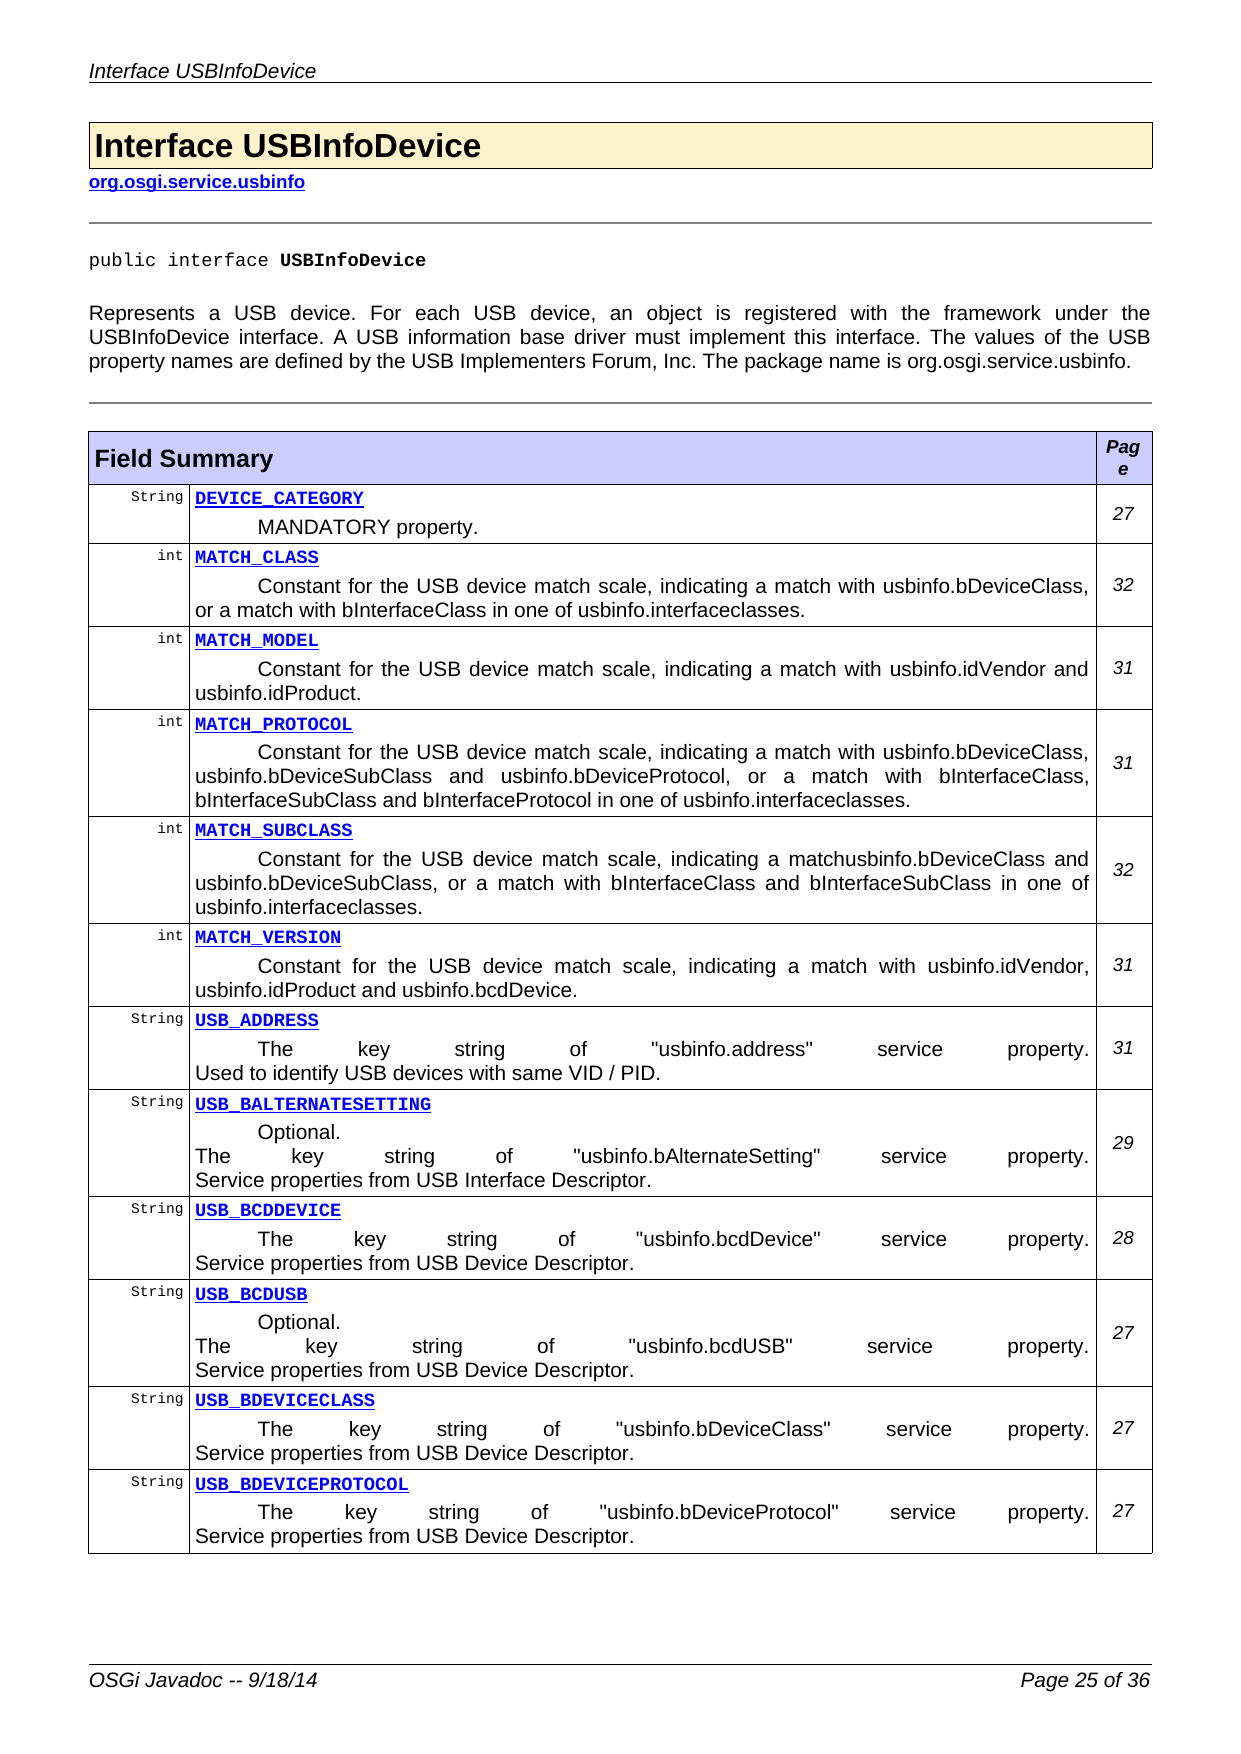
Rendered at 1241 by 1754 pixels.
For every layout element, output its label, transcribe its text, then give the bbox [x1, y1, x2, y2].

table_cell MATCH_SUBCLASS Constant for the USB device match scale, indicating a matchusbinfo.bDeviceClass and usbinfo.bDeviceSubClass, or a match with bInterfaceClass and bInterfaceSubClass in one of usbinfo.interfaceclasses. [190, 817, 1096, 923]
table_cell USB_BDEVICEPROTOCOL The key string of "usbinfo.bDeviceProtocol" service property. Service properties from USB Device Descriptor. [190, 1470, 1096, 1552]
table_cell MATCH_MODEL Constant for the USB device match scale, indicating a match with usbinfo.idVendor and usbinfo.idProduct. [190, 627, 1096, 709]
text public interface USBInfoDevice [88, 250, 1152, 272]
table_cell int [89, 710, 189, 816]
table_cell MATCH_VERSION Constant for the USB device match scale, indicating a match with usbinfo.idVendor, usbinfo.idProduct and usbinfo.bcdDevice. [190, 924, 1096, 1006]
text Represents a USB device. For each USB device, an object is registered with the framework under the USBInfoDevice interface. A USB information base driver must implement this interface. The values of the USB property names are defined by the USB Implementers Forum, Inc. The package name is org.osgi.service.usbinfo. [88, 301, 1152, 373]
table_cell 32 [1097, 817, 1152, 923]
table_cell 28 [1097, 1197, 1152, 1279]
table_cell int [89, 924, 189, 1006]
table_cell String [89, 1280, 189, 1386]
table_cell DEVICE_CATEGORY MANDATORY property. [190, 485, 1096, 543]
table_cell String [89, 1090, 189, 1196]
table_cell String [89, 1197, 189, 1279]
table_cell String [89, 485, 189, 543]
table_cell 31 [1097, 627, 1152, 709]
table_cell 32 [1097, 544, 1152, 626]
table_cell USB_BDEVICECLASS The key string of "usbinfo.bDeviceClass" service property. Service properties from USB Device Descriptor. [190, 1387, 1096, 1469]
table_cell MATCH_PROTOCOL Constant for the USB device match scale, indicating a match with usbinfo.bDeviceClass, usbinfo.bDeviceSubClass and usbinfo.bDeviceProtocol, or a match with bInterfaceClass, bInterfaceSubClass and bInterfaceProtocol in one of usbinfo.interfaceclasses. [190, 710, 1096, 816]
table_cell USB_BCDDEVICE The key string of "usbinfo.bcdDevice" service property. Service properties from USB Device Descriptor. [190, 1197, 1096, 1279]
table_cell 27 [1097, 1387, 1152, 1469]
table_cell 31 [1097, 1007, 1152, 1089]
text org.osgi.service.usbinfo [88, 171, 1152, 193]
table_cell 29 [1097, 1090, 1152, 1196]
table_cell USB_ADDRESS The key string of "usbinfo.address" service property. Used to identify USB devices with same VID / PID. [190, 1007, 1096, 1089]
table_cell int [89, 627, 189, 709]
table_cell String [89, 1387, 189, 1469]
table_cell int [89, 817, 189, 923]
table_cell int [89, 544, 189, 626]
table_cell USB_BCDUSB Optional. The key string of "usbinfo.bcdUSB" service property. Service properties from USB Device Descriptor. [190, 1280, 1096, 1386]
table_header Field Summary [89, 432, 1096, 484]
table_cell 27 [1097, 1470, 1152, 1552]
table_cell 31 [1097, 924, 1152, 1006]
table_header Page [1097, 432, 1152, 484]
subtitle Interface USBInfoDevice [90, 123, 1152, 168]
table_cell String [89, 1470, 189, 1552]
table_cell 27 [1097, 1280, 1152, 1386]
table_cell MATCH_CLASS Constant for the USB device match scale, indicating a match with usbinfo.bDeviceClass, or a match with bInterfaceClass in one of usbinfo.interfaceclasses. [190, 544, 1096, 626]
table_cell 31 [1097, 710, 1152, 816]
table_cell 27 [1097, 485, 1152, 543]
table_cell String [89, 1007, 189, 1089]
table_cell USB_BALTERNATESETTING Optional. The key string of "usbinfo.bAlternateSetting" service property. Service properties from USB Interface Descriptor. [190, 1090, 1096, 1196]
